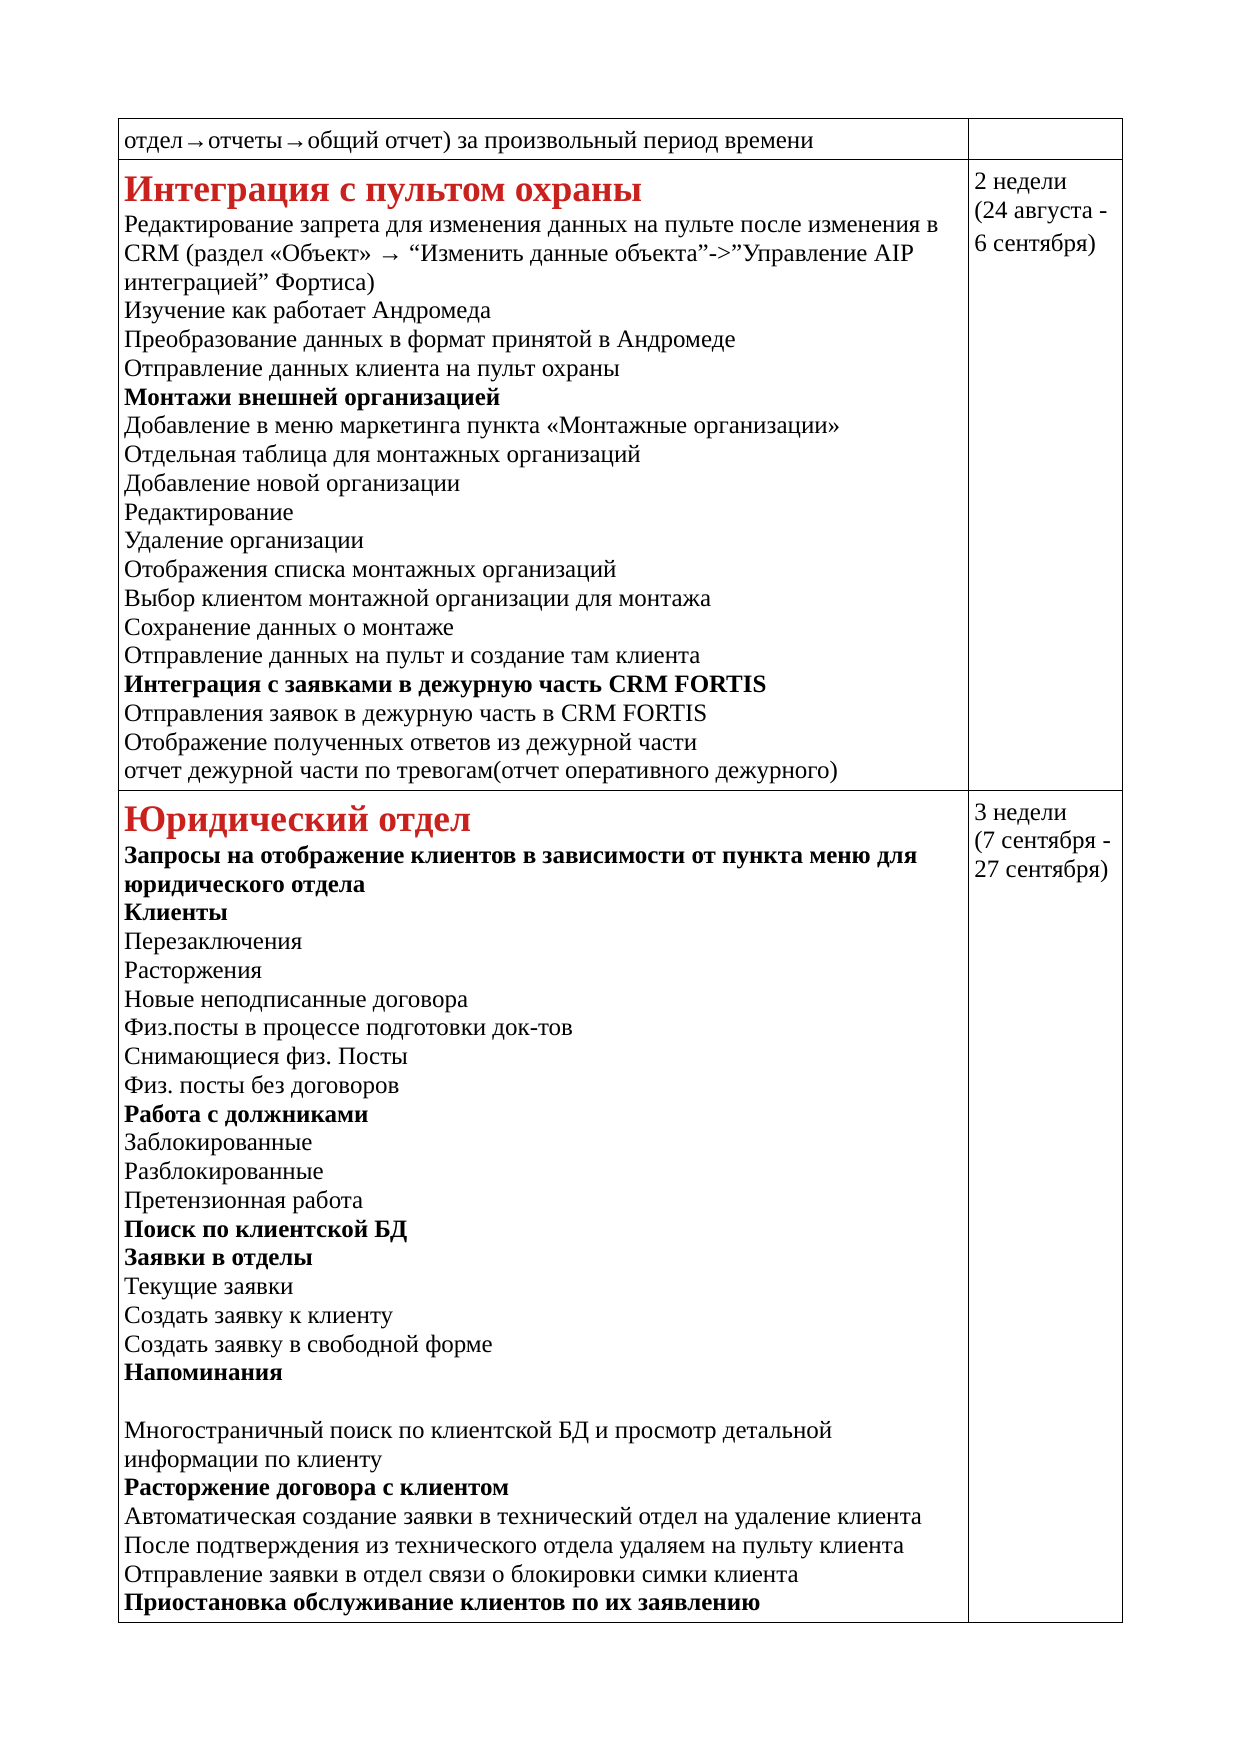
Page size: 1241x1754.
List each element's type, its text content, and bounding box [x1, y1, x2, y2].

table_cell Интеграция с пультом охраны Редактирование запрета для изменения данных на пульте после изменения в CRM (раздел «Объект» → “Изменить данные объекта”->”Управление AIP интеграцией” Фортиса) Изучение как работает Андромеда Преобразование данных в формат принятой в Андромеде Отправление данных клиента на пульт охраны Монтажи внешней организацией Добавление в меню маркетинга пункта «Монтажные организации» Отдельная таблица для монтажных организаций Добавление новой организации Редактирование Удаление организации Отображения списка монтажных организаций Выбор клиентом монтажной организации для монтажа Сохранение данных о монтаже Отправление данных на пульт и создание там клиента Интеграция с заявками в дежурную часть CRM FORTIS Отправления заявок в дежурную часть в CRM FORTIS Отображение полученных ответов из дежурной части отчет дежурной части по тревогам(отчет оперативного дежурного) [119, 160, 968, 790]
table_cell Юридический отдел Запросы на отображение клиентов в зависимости от пункта меню для юридического отдела Клиенты Перезаключения Расторжения Новые неподписанные договора Физ.посты в процессе подготовки док-тов Снимающиеся физ. Посты Физ. посты без договоров Работа с должниками Заблокированные Разблокированные Претензионная работа Поиск по клиентской БД Заявки в отделы Текущие заявки Создать заявку к клиенту Создать заявку в свободной форме Напоминания Многостраничный поиск по клиентской БД и просмотр детальной информации по клиенту Расторжение договора с клиентом Автоматическая создание заявки в технический отдел на удаление клиента После подтверждения из технического отдела удаляем на пульту клиента Отправление заявки в отдел связи о блокировки симки клиента Приостановка обслуживание клиентов по их заявлению [119, 791, 968, 1622]
table_cell 3 недели (7 сентября -27 сентября) [969, 791, 1122, 1622]
table_cell 2 недели (24 августа -6 сентября) [969, 160, 1122, 790]
table_cell отдел→отчеты→общий отчет) за произвольный период времени [119, 119, 968, 159]
table_cell [969, 119, 1122, 159]
